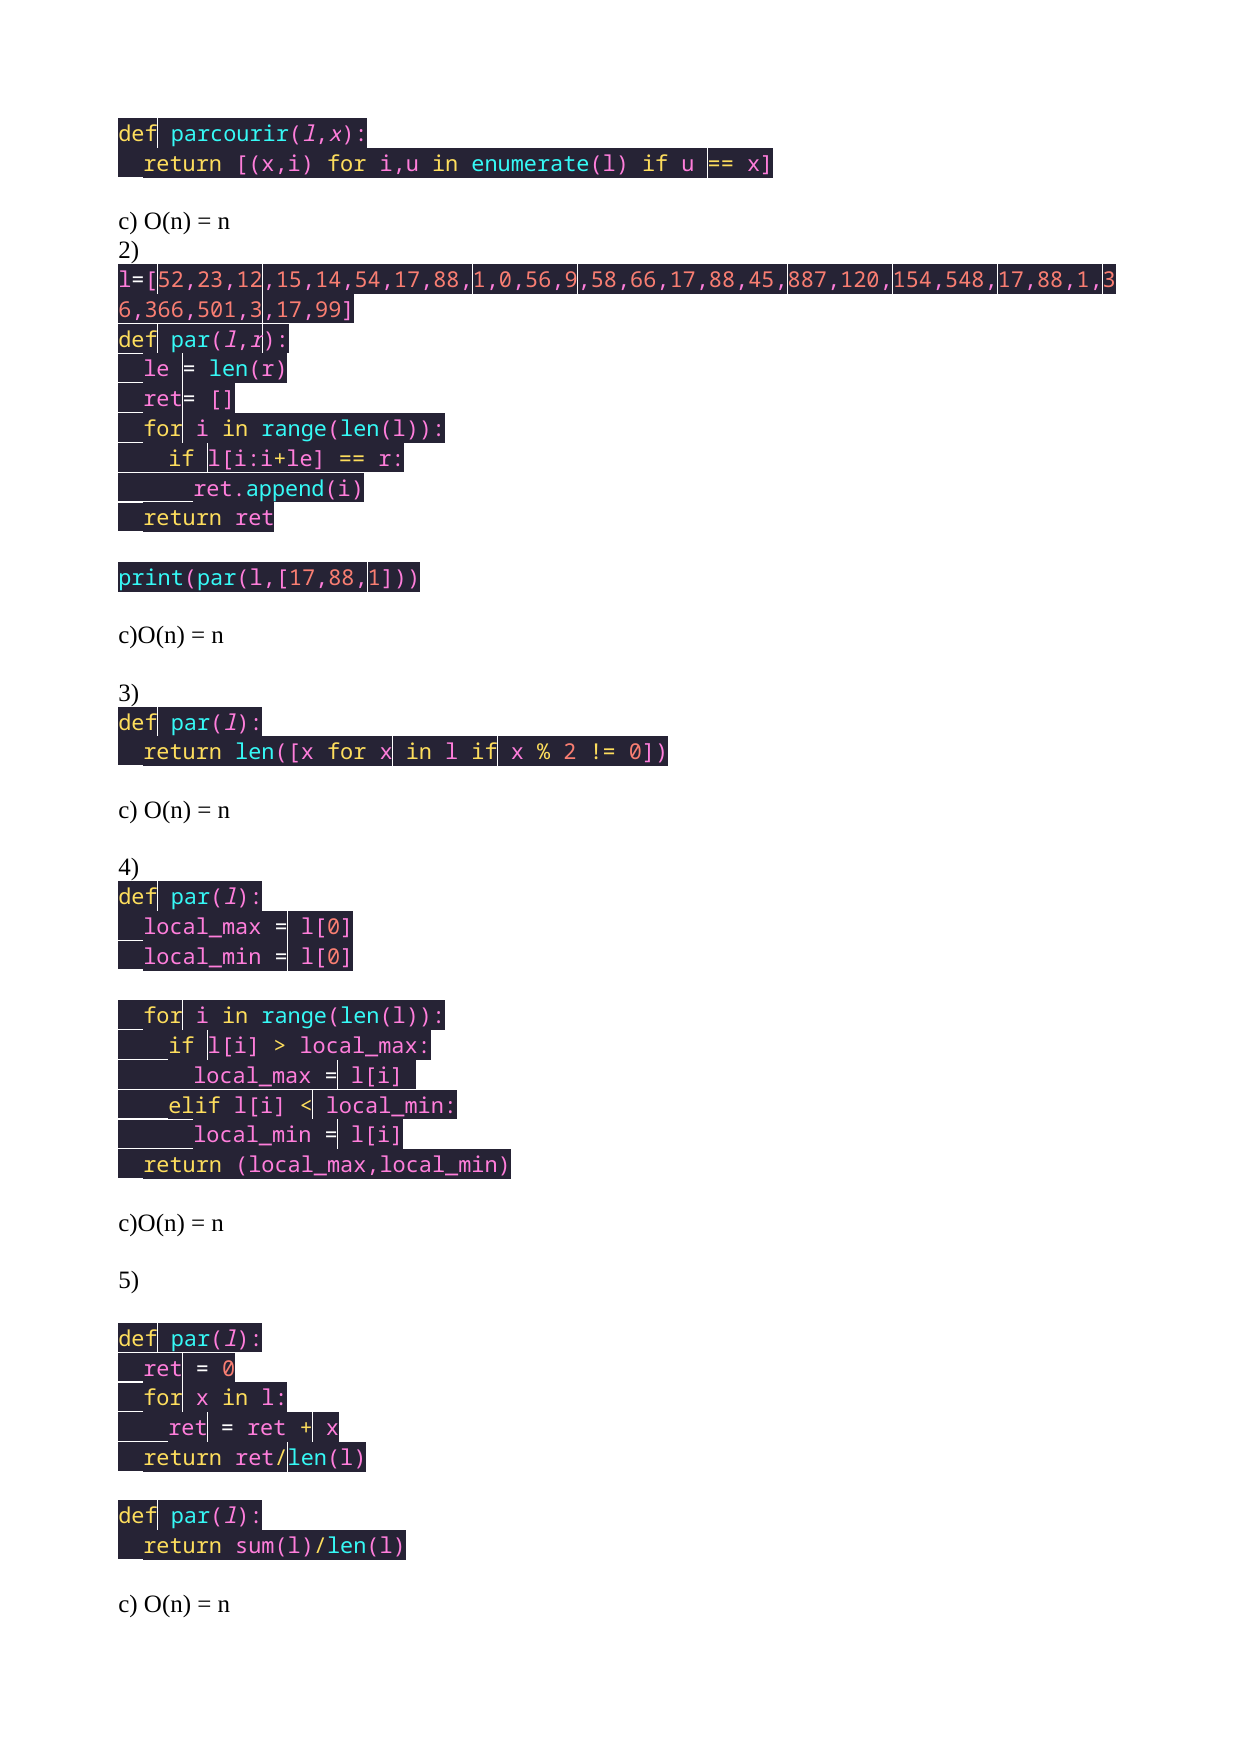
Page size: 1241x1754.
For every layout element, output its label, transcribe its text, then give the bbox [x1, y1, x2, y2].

text 5) [118, 1265, 1122, 1294]
text 4) [118, 852, 1122, 881]
text for i in range(len(l)): [118, 1000, 1122, 1030]
text return len([x for x in l if x % 2 != 0]) [118, 736, 1122, 766]
text if l[i:i+le] == r: [118, 443, 1122, 472]
text ret = ret + x [118, 1412, 1122, 1442]
text c)O(n) = n [118, 1208, 1122, 1236]
text le = len(r) [118, 353, 1122, 383]
text for x in l: [118, 1382, 1122, 1412]
text c)O(n) = n [118, 620, 1122, 649]
text print(par(l,[17,88,1])) [118, 562, 1122, 592]
text return [(x,i) for i,u in enumerate(l) if u == x] [118, 148, 1122, 178]
text c) O(n) = n [118, 206, 1122, 235]
text c) O(n) = n [118, 1589, 1122, 1617]
text return (local_max,local_min) [118, 1149, 1122, 1179]
text ret = 0 [118, 1352, 1122, 1382]
text elif l[i] < local_min: [118, 1089, 1122, 1119]
text def par(l): [118, 1500, 1122, 1530]
text 3) [118, 678, 1122, 707]
text return sum(l)/len(l) [118, 1530, 1122, 1560]
text c) O(n) = n [118, 795, 1122, 824]
text local_min = l[i] [118, 1119, 1122, 1149]
text local_max = l[i] [118, 1060, 1122, 1089]
text return ret [118, 502, 1122, 532]
text ret= [] [118, 383, 1122, 413]
text def par(l,r): [118, 323, 1122, 353]
text 2) [118, 235, 1122, 264]
text l=[52,23,12,15,14,54,17,88,1,0,56,9,58,66,17,88,45,887,120,154,548,17,88,1,36,366,501,3,17,99] [118, 264, 1122, 323]
text ret.append(i) [118, 472, 1122, 502]
text if l[i] > local_max: [118, 1030, 1122, 1060]
text local_min = l[0] [118, 941, 1122, 971]
text def par(l): [118, 881, 1122, 911]
text def par(l): [118, 1323, 1122, 1352]
text return ret/len(l) [118, 1442, 1122, 1472]
text def par(l): [118, 707, 1122, 736]
text for i in range(len(l)): [118, 413, 1122, 443]
text local_max = l[0] [118, 911, 1122, 941]
text def parcourir(l,x): [118, 118, 1122, 148]
